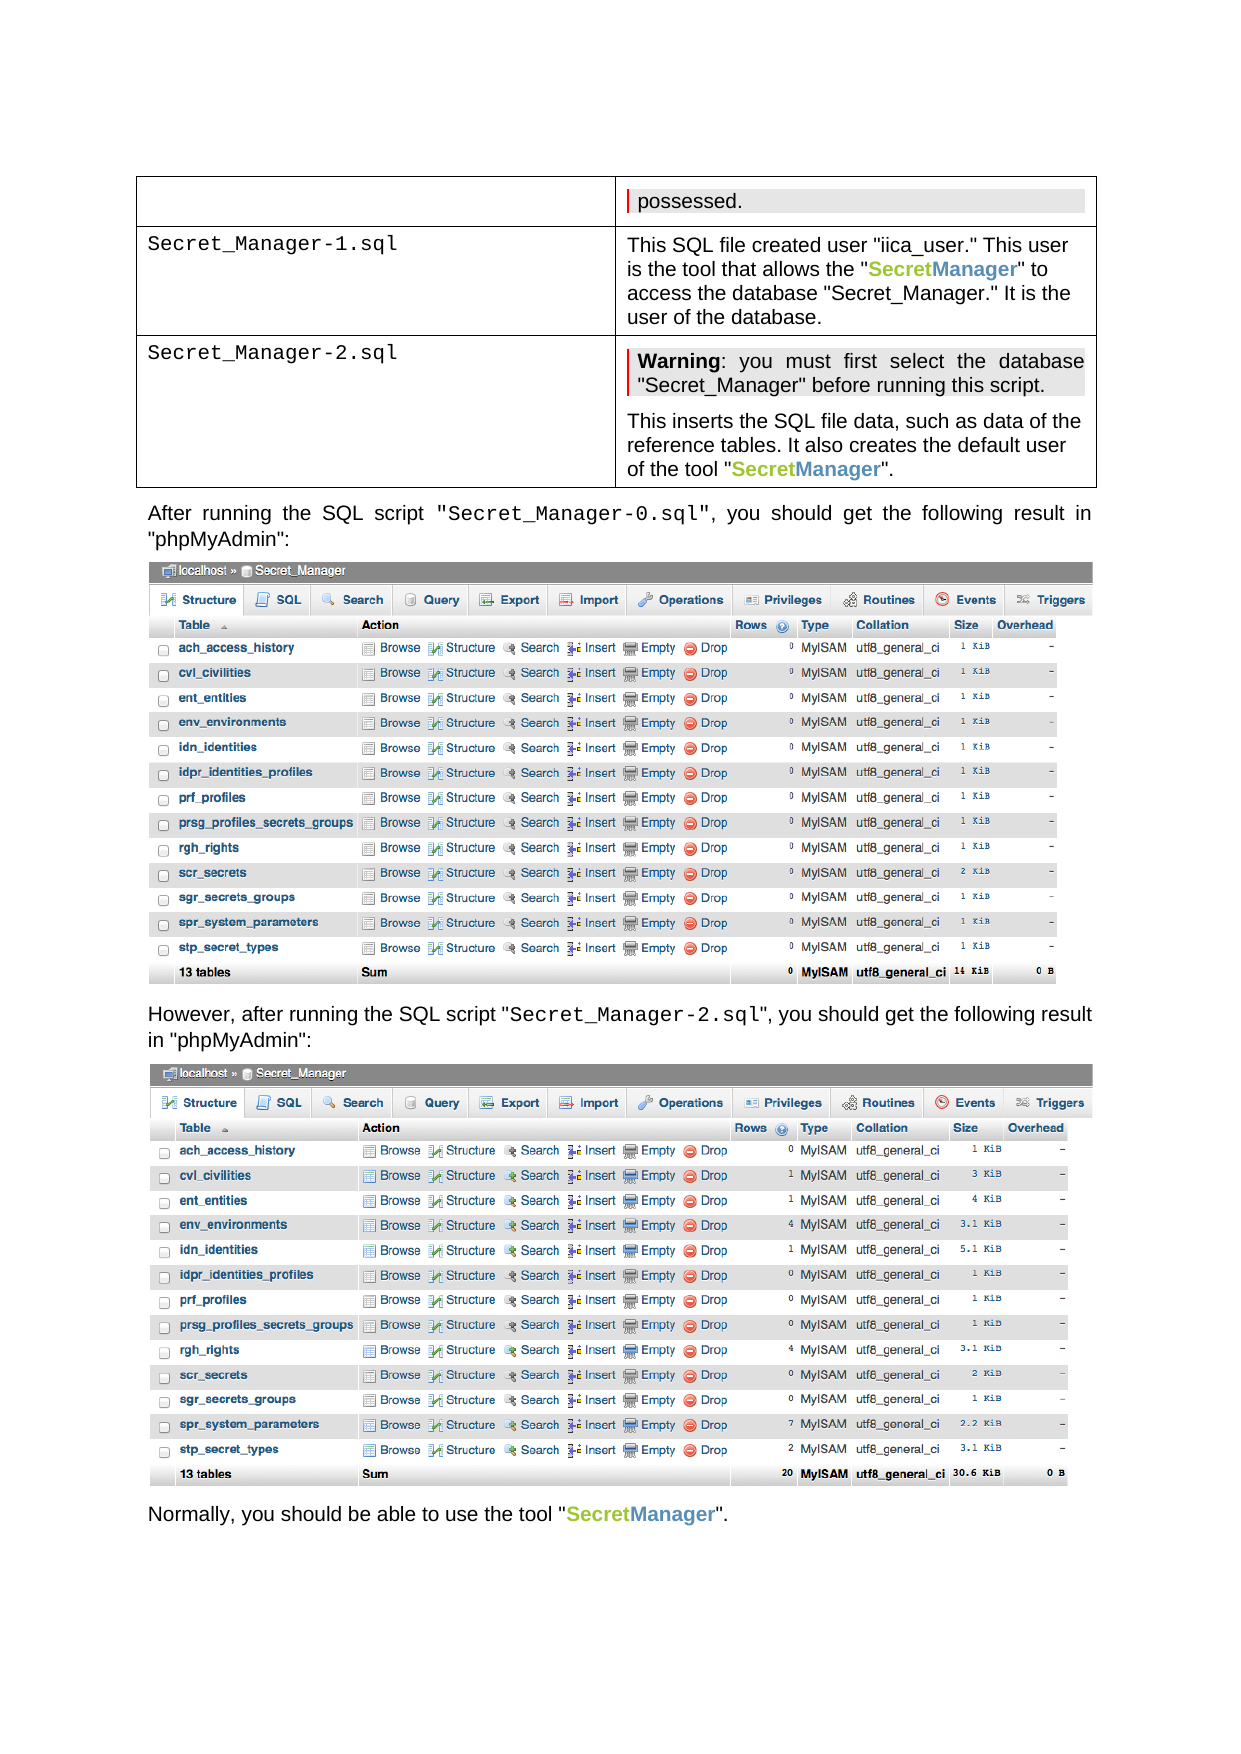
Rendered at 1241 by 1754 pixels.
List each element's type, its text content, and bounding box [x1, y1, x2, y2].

picture [147, 562, 1093, 990]
picture [147, 1064, 1093, 1490]
text However, after running the SQL script "Secret_Manager-2.sql", you should get the following result in "phpMyAdmin": [148, 1002, 1092, 1052]
table_cell possessed. [616, 177, 1096, 226]
table_cell Warning: you must first select the database "Secret_Manager" before running this script. This inserts the SQL file data, such as data of the reference tables. It also creates the default user of the tool "SecretManager". [616, 336, 1096, 487]
table_cell [137, 177, 615, 226]
table_cell This SQL file created user "iica_user." This user is the tool that allows the "SecretManager" to access the database "Secret_Manager." It is the user of the database. [616, 227, 1096, 335]
text After running the SQL script "Secret_Manager-0.sql", you should get the following result in "phpMyAdmin": [148, 501, 1092, 550]
text Normally, you should be able to use the tool "SecretManager". [148, 1502, 1092, 1526]
table_cell Secret_Manager-2.sql [137, 336, 615, 487]
table_cell Secret_Manager-1.sql [137, 227, 615, 335]
